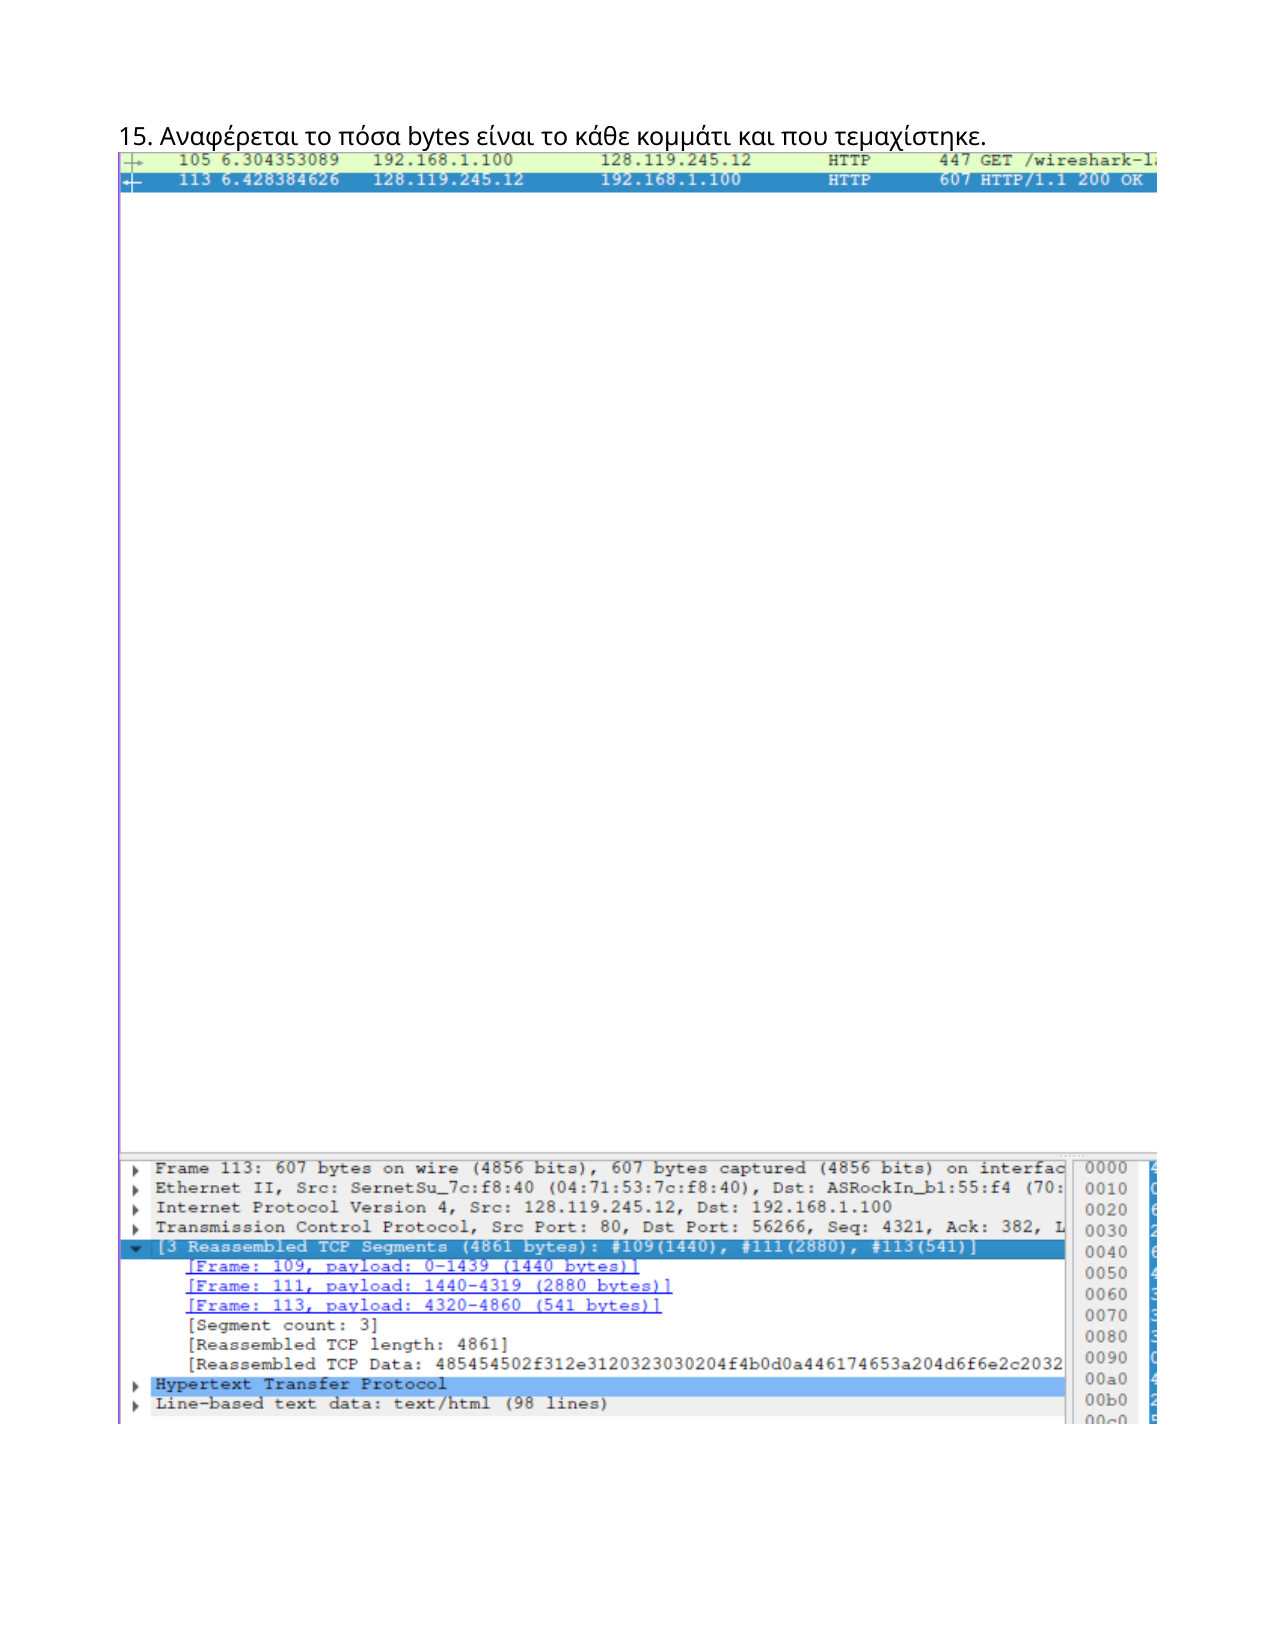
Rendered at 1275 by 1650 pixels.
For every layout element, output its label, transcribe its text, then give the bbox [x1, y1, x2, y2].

text 15. Αναφέρεται το πόσα bytes είναι το κάθε κομμάτι και που τεμαχίστηκε. [118, 118, 1157, 152]
picture [118, 152, 1157, 1424]
